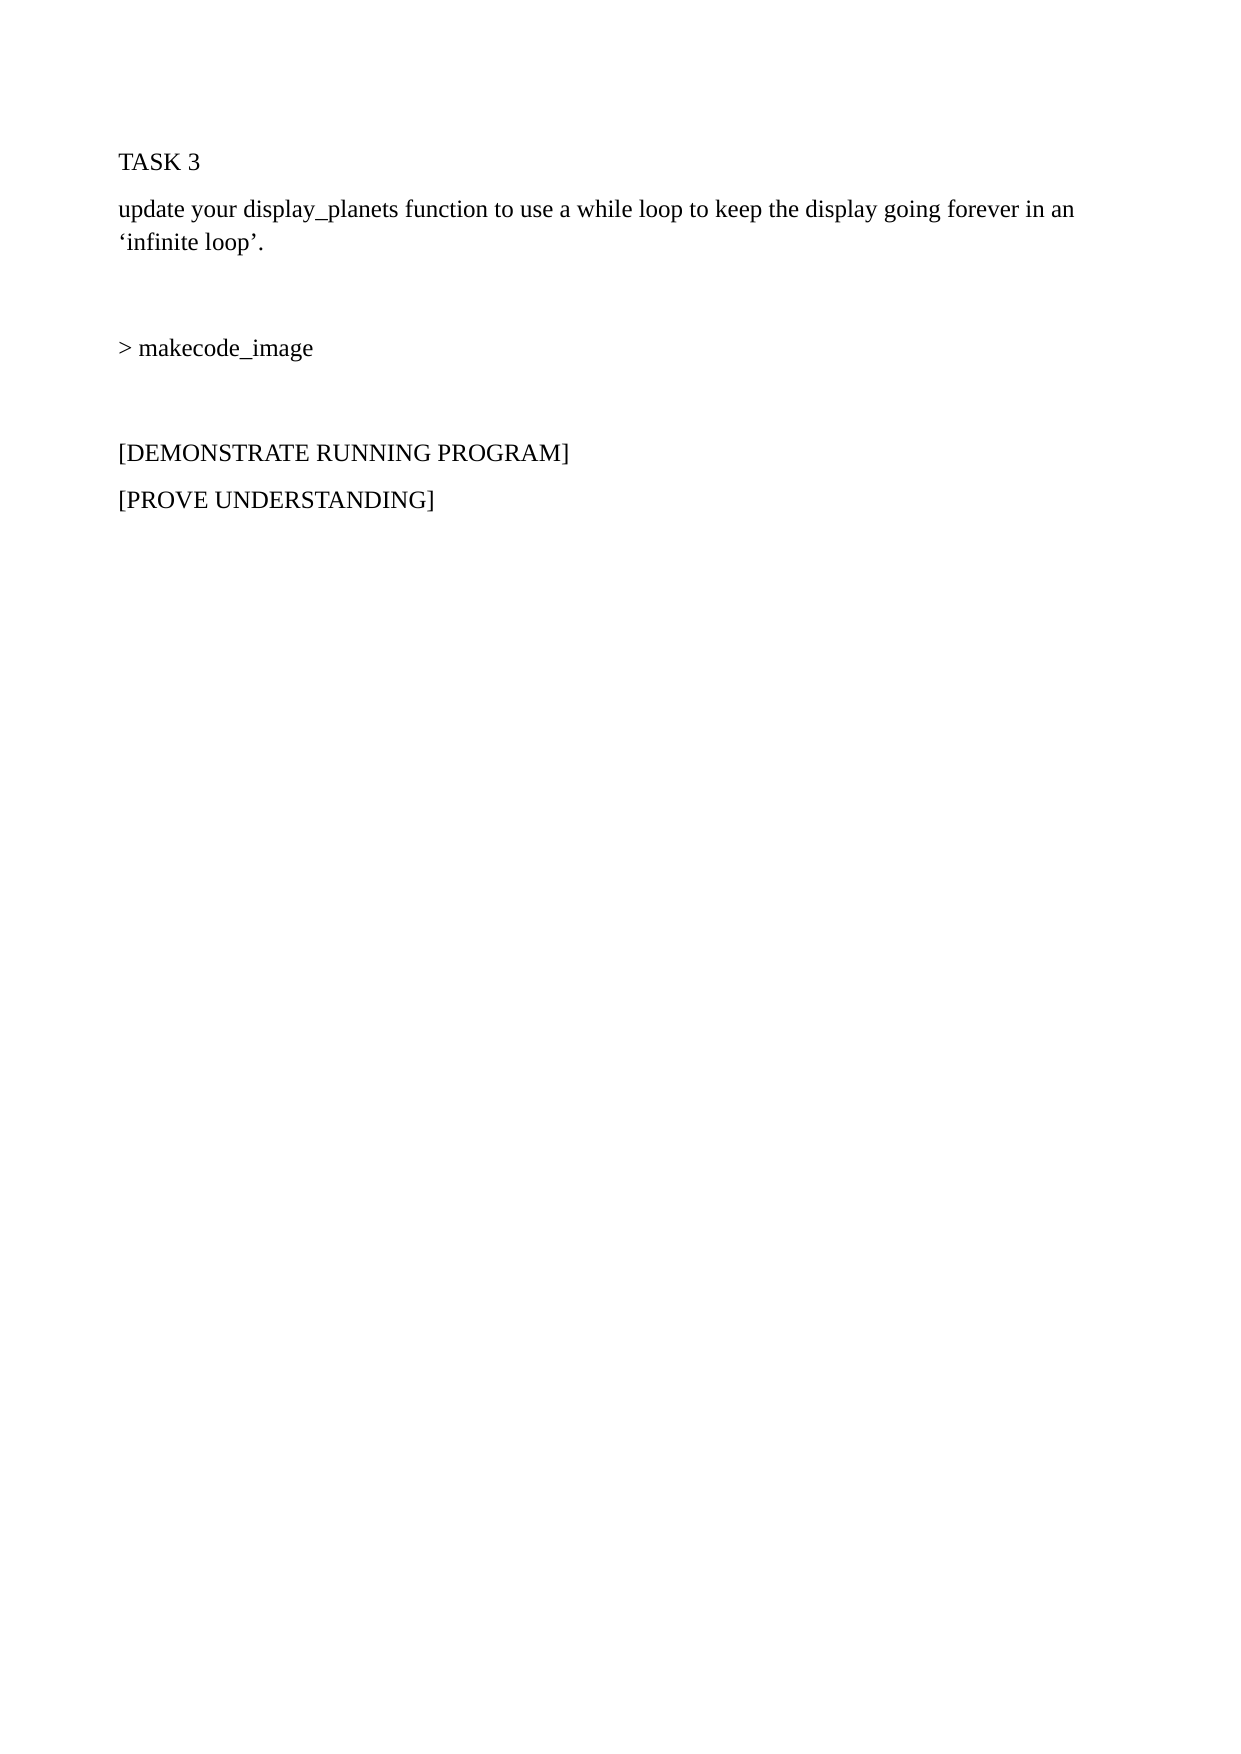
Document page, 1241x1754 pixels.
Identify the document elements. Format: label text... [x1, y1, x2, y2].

text [PROVE UNDERSTANDING] [118, 485, 1122, 514]
text update your display_planets function to use a while loop to keep the display going forever in an ‘infinite loop’. [118, 194, 1122, 256]
text TASK 3 [118, 147, 1122, 176]
text [DEMONSTRATE RUNNING PROGRAM] [118, 438, 1122, 466]
text > makecode_image [118, 333, 1122, 361]
